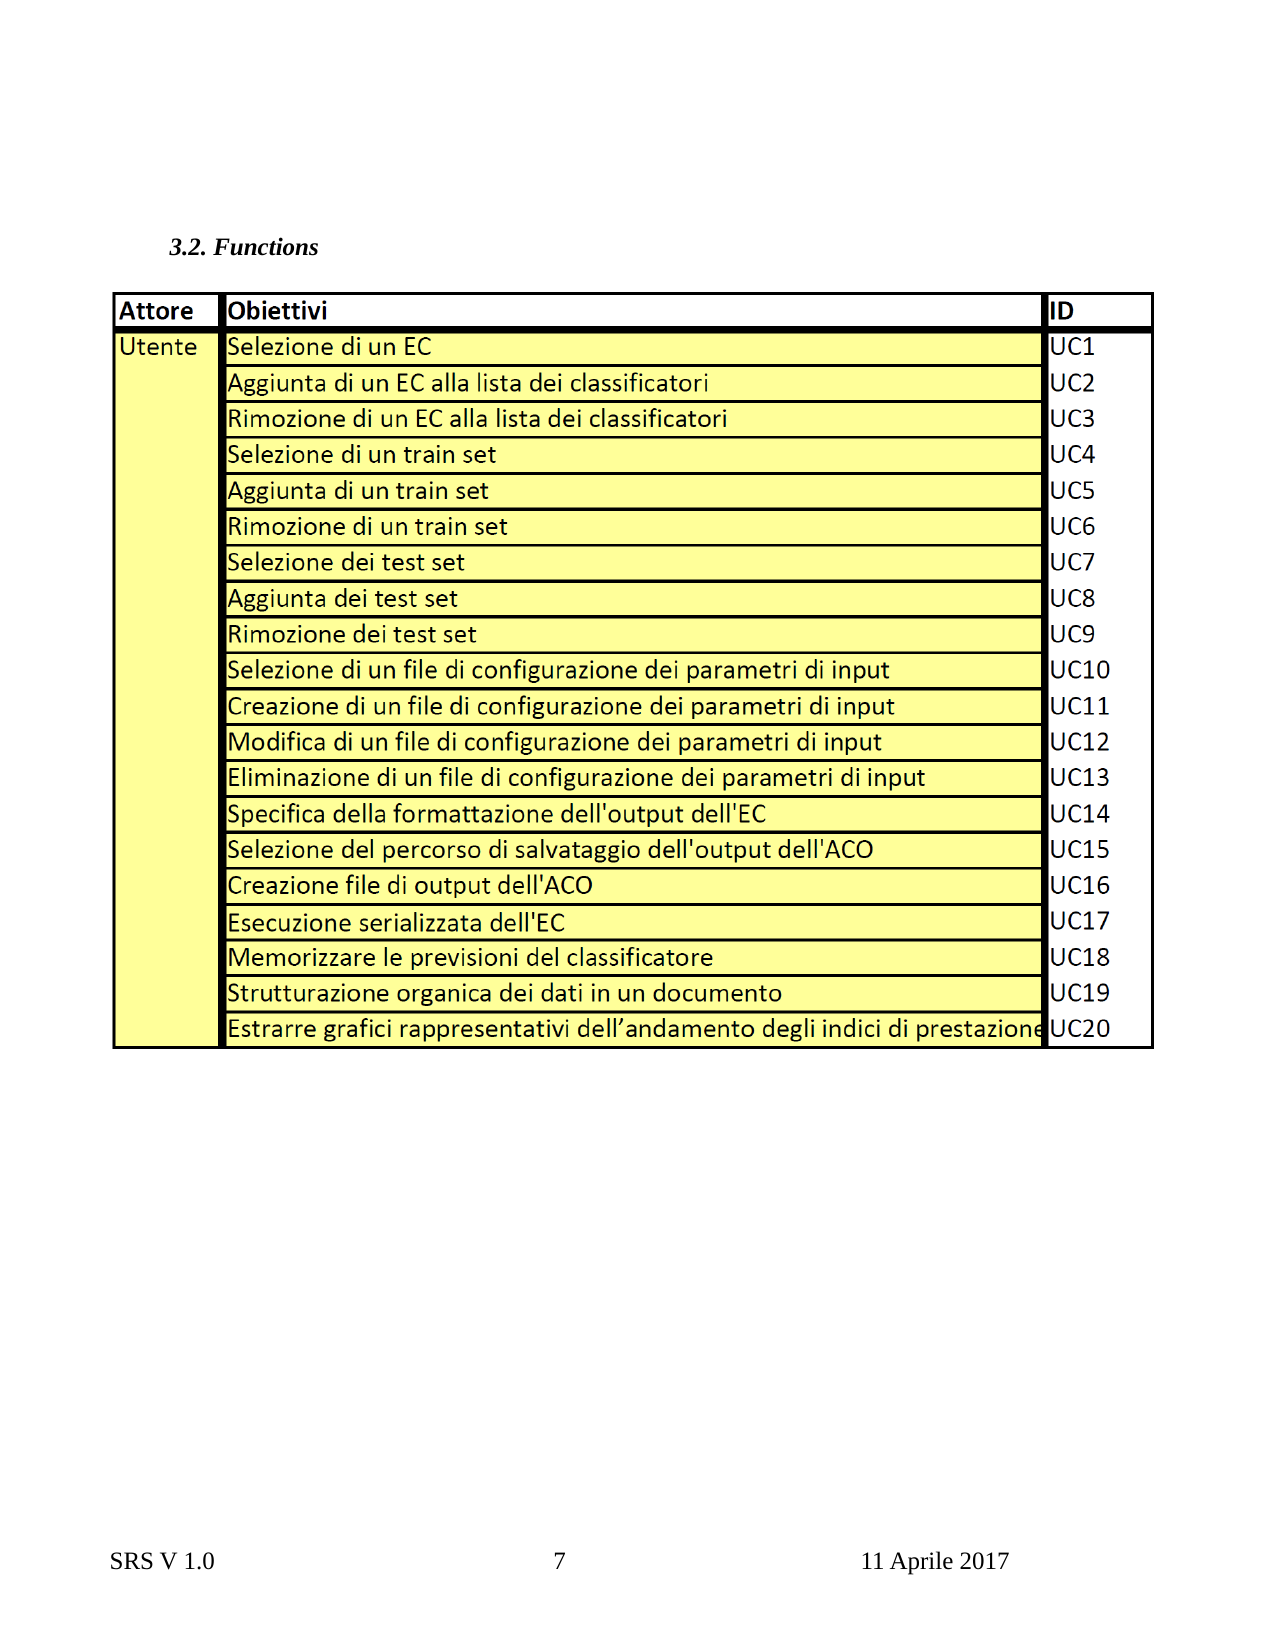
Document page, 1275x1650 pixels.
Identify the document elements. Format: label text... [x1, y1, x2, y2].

picture [106, 286, 1159, 1056]
subtitle 3.2. Functions [109, 232, 1162, 261]
